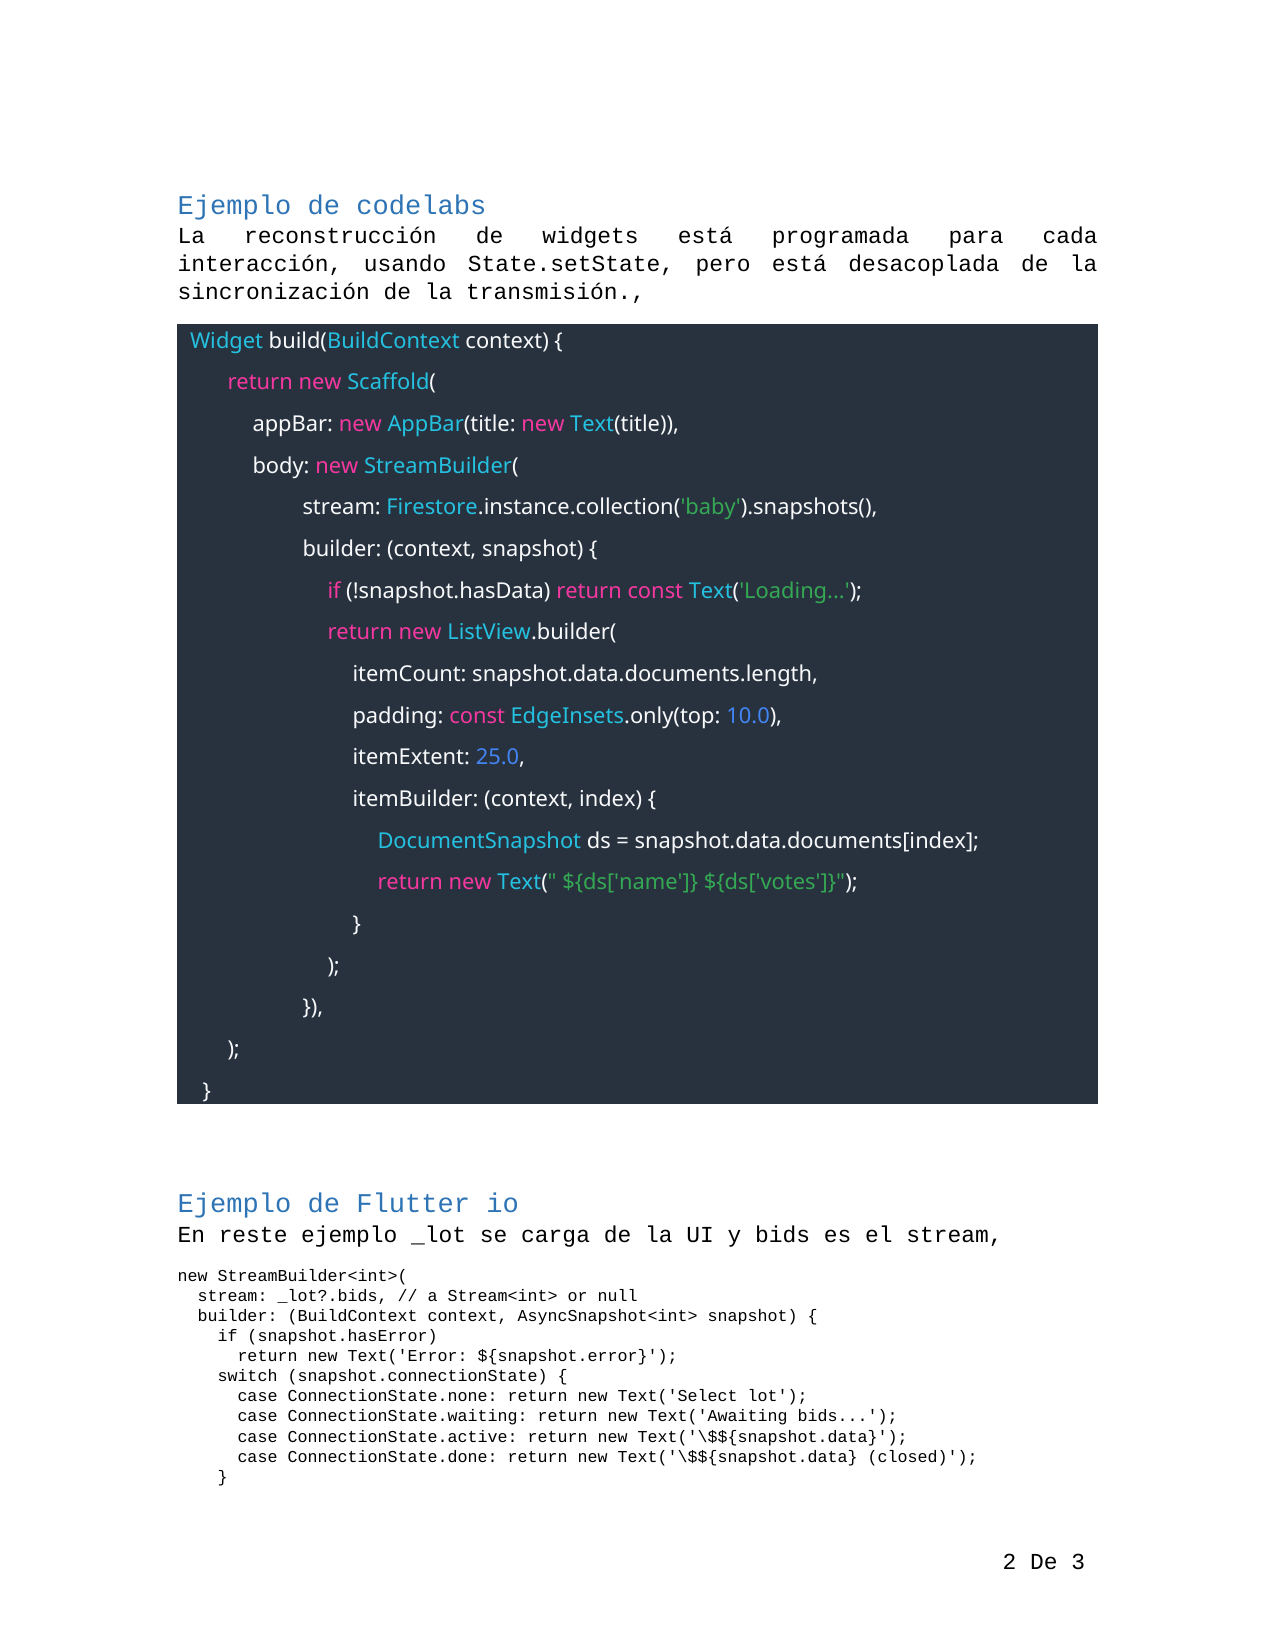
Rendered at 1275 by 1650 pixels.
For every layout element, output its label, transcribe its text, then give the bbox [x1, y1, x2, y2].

text appBar: new AppBar(title: new Text(title)), [177, 408, 1098, 438]
text if (snapshot.hasError) [177, 1328, 1098, 1346]
text case ConnectionState.none: return new Text('Select lot'); [177, 1388, 1098, 1407]
text builder: (BuildContext context, AsyncSnapshot<int> snapshot) { [177, 1307, 1098, 1326]
text return new ListView.builder( [177, 616, 1098, 646]
text En reste ejemplo _lot se carga de la UI y bids es el stream, [177, 1223, 1098, 1249]
text case ConnectionState.done: return new Text('\$${snapshot.data} (closed)'); [177, 1448, 1098, 1467]
subtitle Ejemplo de Flutter io [177, 1190, 1098, 1221]
text new StreamBuilder<int>( [177, 1267, 1098, 1286]
text return new Text('Error: ${snapshot.error}'); [177, 1348, 1098, 1367]
text body: new StreamBuilder( [177, 449, 1098, 479]
text stream: Firestore.instance.collection('baby').snapshots(), [177, 491, 1098, 521]
text padding: const EdgeInsets.only(top: 10.0), [177, 699, 1098, 729]
text Widget build(BuildContext context) { [177, 324, 1098, 354]
text ); [177, 949, 1098, 979]
text switch (snapshot.connectionState) { [177, 1368, 1098, 1387]
text if (!snapshot.hasData) return const Text('Loading...'); [177, 574, 1098, 604]
text stream: _lot?.bids, // a Stream<int> or null [177, 1287, 1098, 1306]
text builder: (context, snapshot) { [177, 533, 1098, 563]
text DocumentSnapshot ds = snapshot.data.documents[index]; [177, 824, 1098, 854]
text }), [177, 991, 1098, 1021]
text itemExtent: 25.0, [177, 741, 1098, 771]
text return new Scaffold( [177, 366, 1098, 396]
text itemCount: snapshot.data.documents.length, [177, 658, 1098, 688]
text } [177, 1468, 1098, 1487]
text ); [177, 1033, 1098, 1063]
text itemBuilder: (context, index) { [177, 783, 1098, 813]
text } [177, 908, 1098, 938]
text La reconstrucción de widgets está programada para cada interacción, usando State.setState, pero está desacoplada de la sincronización de la transmisión., [177, 225, 1098, 306]
subtitle Ejemplo de codelabs [177, 192, 1098, 223]
text } [177, 1074, 1098, 1104]
text case ConnectionState.active: return new Text('\$${snapshot.data}'); [177, 1428, 1098, 1447]
text case ConnectionState.waiting: return new Text('Awaiting bids...'); [177, 1408, 1098, 1427]
text return new Text(" ${ds['name']} ${ds['votes']}"); [177, 866, 1098, 896]
